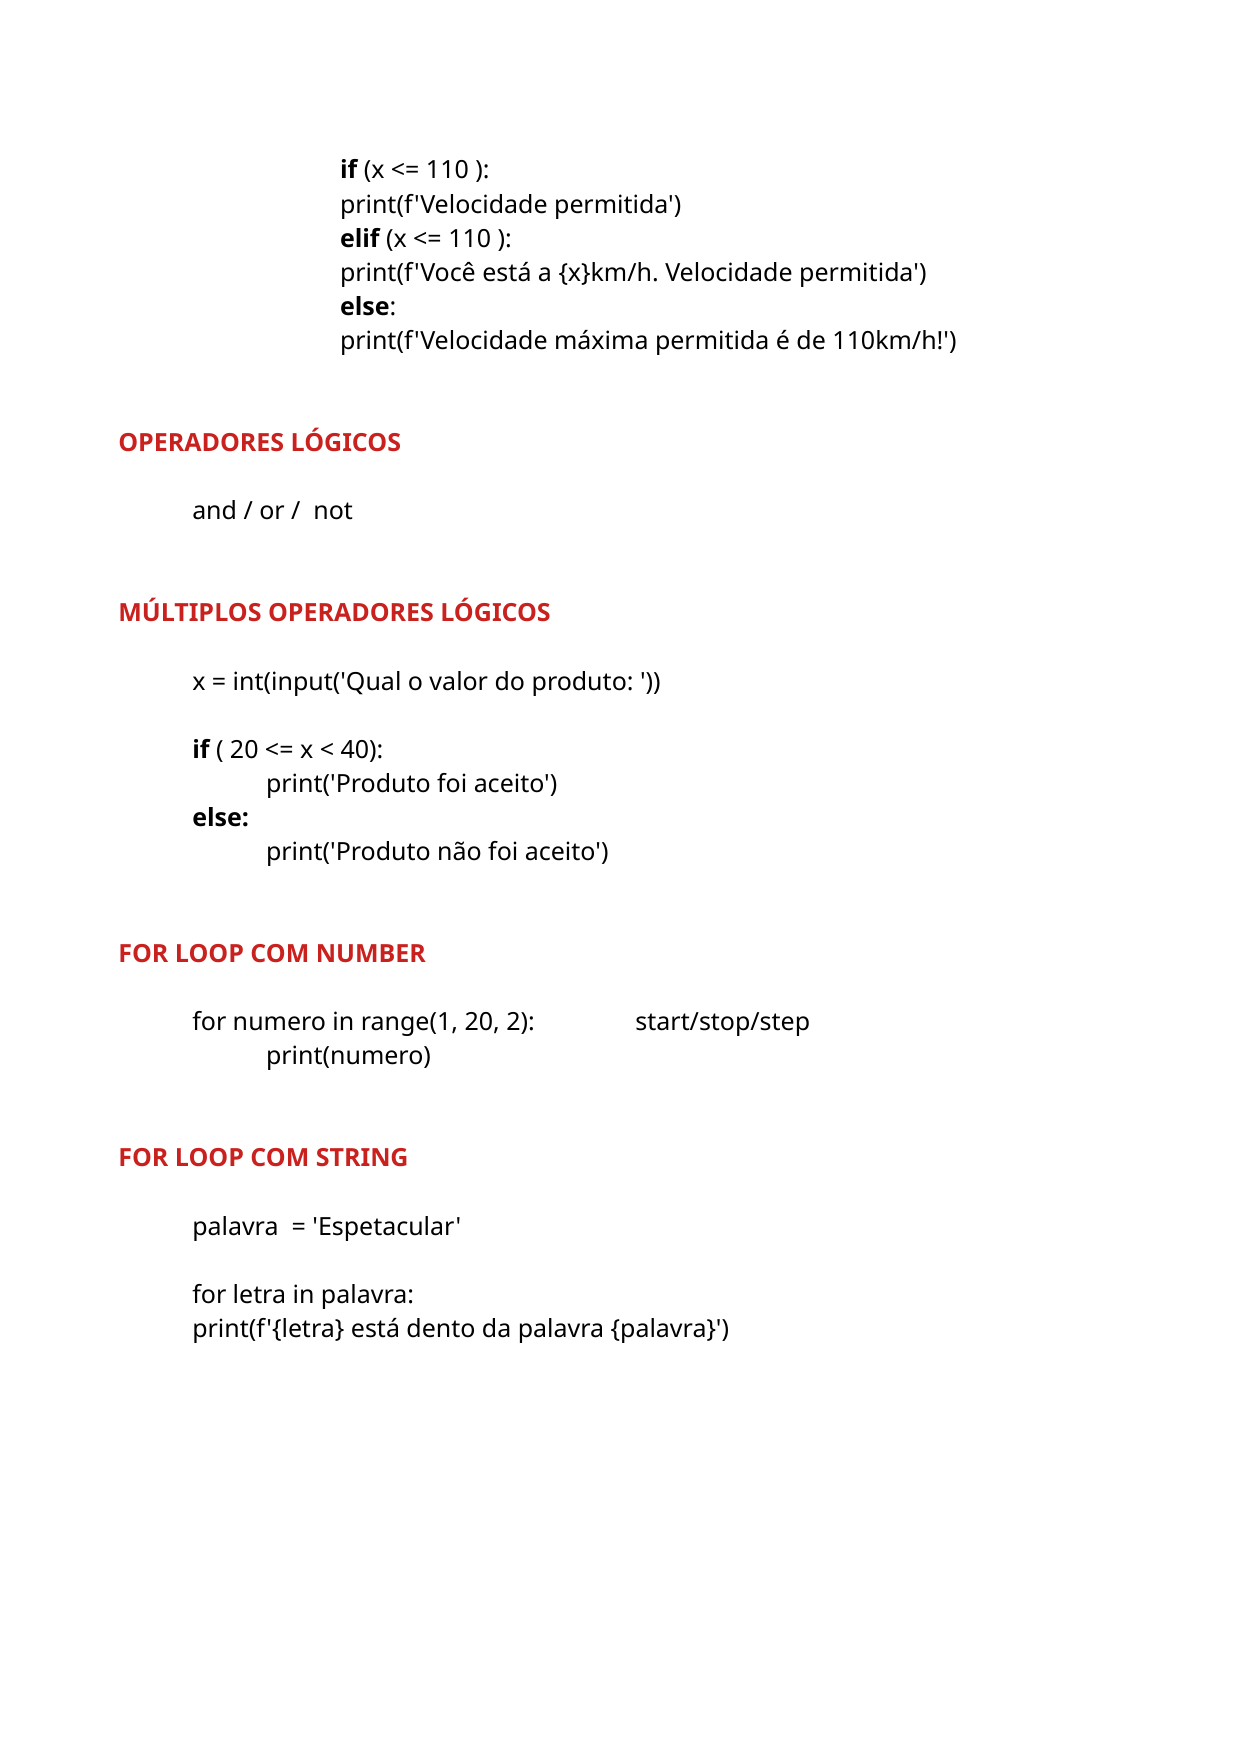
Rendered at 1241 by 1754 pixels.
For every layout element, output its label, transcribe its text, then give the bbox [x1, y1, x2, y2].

text MÚLTIPLOS OPERADORES LÓGICOS [118, 595, 1122, 629]
text and / or / not [118, 493, 1122, 527]
text print(f'Você está a {x}km/h. Velocidade permitida') [118, 254, 1122, 288]
text if ( 20 <= x < 40): [118, 731, 1122, 765]
text FOR LOOP COM STRING [118, 1140, 1122, 1174]
text if (x <= 110 ): [118, 152, 1122, 186]
text else: [118, 288, 1122, 322]
text else: [118, 799, 1122, 833]
text x = int(input('Qual o valor do produto: ')) [118, 663, 1122, 697]
text ​ [118, 1412, 1122, 1447]
text elif (x <= 110 ): [118, 220, 1122, 254]
text print(numero) [118, 1038, 1122, 1072]
text FOR LOOP COM NUMBER [118, 936, 1122, 970]
text print(f'Velocidade permitida') [118, 186, 1122, 220]
text OPERADORES LÓGICOS [118, 425, 1122, 459]
text print(f'{letra} está dento da palavra {palavra}') [118, 1310, 1122, 1344]
text for letra in palavra: [118, 1276, 1122, 1310]
text print('Produto não foi aceito') [118, 833, 1122, 867]
text palavra = 'Espetacular' [118, 1208, 1122, 1242]
text print(f'Velocidade máxima permitida é de 110km/h!') [118, 322, 1122, 357]
text for numero in range(1, 20, 2): start/stop/step [118, 1004, 1122, 1038]
text print('Produto foi aceito') [118, 765, 1122, 799]
